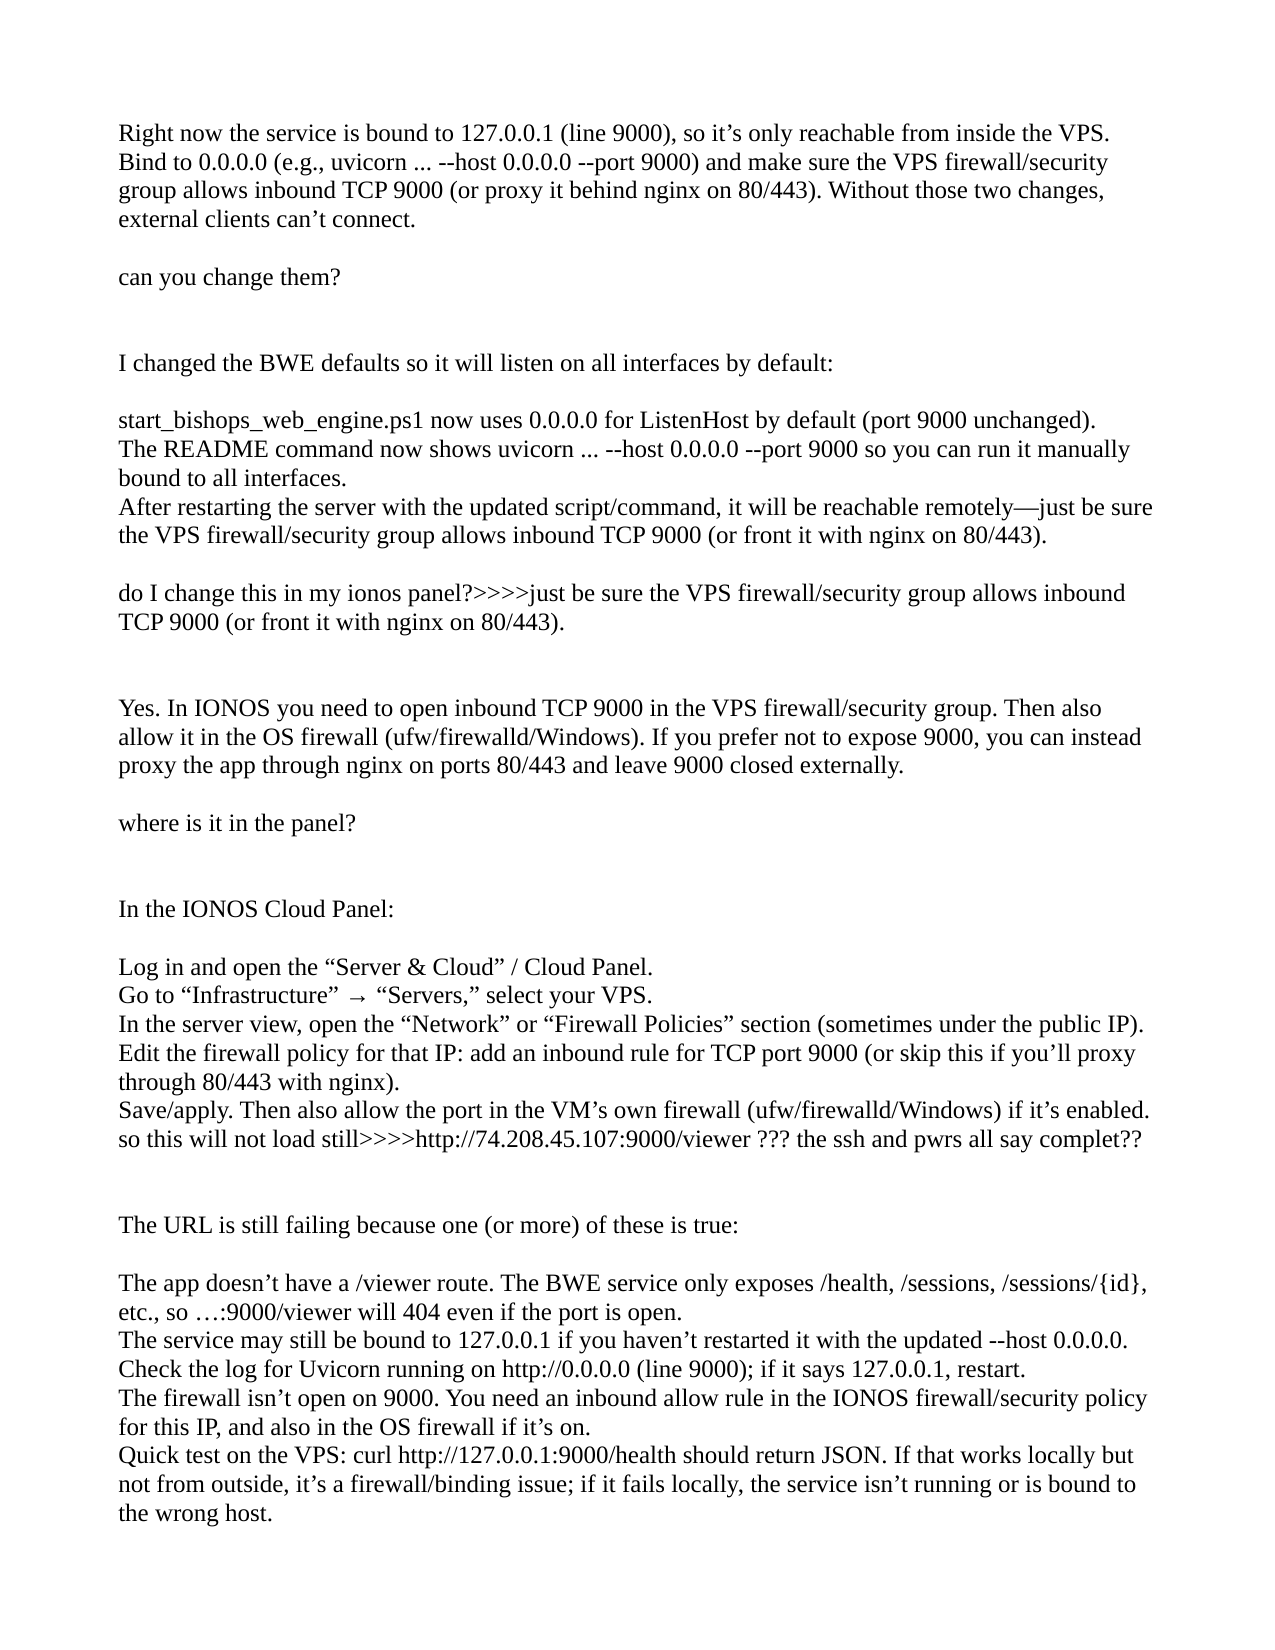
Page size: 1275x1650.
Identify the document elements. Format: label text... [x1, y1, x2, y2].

text After restarting the server with the updated script/command, it will be reachable remotely—just be sure the VPS firewall/security group allows inbound TCP 9000 (or front it with nginx on 80/443). [118, 492, 1157, 549]
text Quick test on the VPS: curl http://127.0.0.1:9000/health should return JSON. If that works locally but not from outside, it’s a firewall/binding issue; if it fails locally, the service isn’t running or is bound to the wrong host. [118, 1441, 1157, 1527]
text The firewall isn’t open on 9000. You need an inbound allow rule in the IONOS firewall/security policy for this IP, and also in the OS firewall if it’s on. [118, 1383, 1157, 1441]
text The service may still be bound to 127.0.0.1 if you haven’t restarted it with the updated --host 0.0.0.0. Check the log for Uvicorn running on http://0.0.0.0 (line 9000); if it says 127.0.0.1, restart. [118, 1326, 1157, 1383]
text In the IONOS Cloud Panel: [118, 894, 1157, 923]
text The README command now shows uvicorn ... --host 0.0.0.0 --port 9000 so you can run it manually bound to all interfaces. [118, 434, 1157, 492]
text I changed the BWE defaults so it will listen on all interfaces by default: [118, 348, 1157, 377]
text Go to “Infrastructure” → “Servers,” select your VPS. [118, 981, 1157, 1009]
text do I change this in my ionos panel?>>>>just be sure the VPS firewall/security group allows inbound TCP 9000 (or front it with nginx on 80/443). [118, 578, 1157, 636]
text The app doesn’t have a /viewer route. The BWE service only exposes /health, /sessions, /sessions/{id}, etc., so …:9000/viewer will 404 even if the port is open. [118, 1268, 1157, 1326]
text Right now the service is bound to 127.0.0.1 (line 9000), so it’s only reachable from inside the VPS. Bind to 0.0.0.0 (e.g., uvicorn ... --host 0.0.0.0 --port 9000) and make sure the VPS firewall/security group allows inbound TCP 9000 (or proxy it behind nginx on 80/443). Without those two changes, external clients can’t connect. [118, 118, 1157, 233]
text In the server view, open the “Network” or “Firewall Policies” section (sometimes under the public IP). [118, 1009, 1157, 1038]
text can you change them? [118, 262, 1157, 291]
text The URL is still failing because one (or more) of these is true: [118, 1211, 1157, 1239]
text where is it in the panel? [118, 808, 1157, 837]
text Yes. In IONOS you need to open inbound TCP 9000 in the VPS firewall/security group. Then also allow it in the OS firewall (ufw/firewalld/Windows). If you prefer not to expose 9000, you can instead proxy the app through nginx on ports 80/443 and leave 9000 closed externally. [118, 693, 1157, 779]
text Log in and open the “Server & Cloud” / Cloud Panel. [118, 952, 1157, 981]
text start_bishops_web_engine.ps1 now uses 0.0.0.0 for ListenHost by default (port 9000 unchanged). [118, 406, 1157, 434]
text Edit the firewall policy for that IP: add an inbound rule for TCP port 9000 (or skip this if you’ll proxy through 80/443 with nginx). [118, 1038, 1157, 1096]
text so this will not load still>>>>http://74.208.45.107:9000/viewer ??? the ssh and pwrs all say complet?? [118, 1124, 1157, 1153]
text Save/apply. Then also allow the port in the VM’s own firewall (ufw/firewalld/Windows) if it’s enabled. [118, 1096, 1157, 1124]
